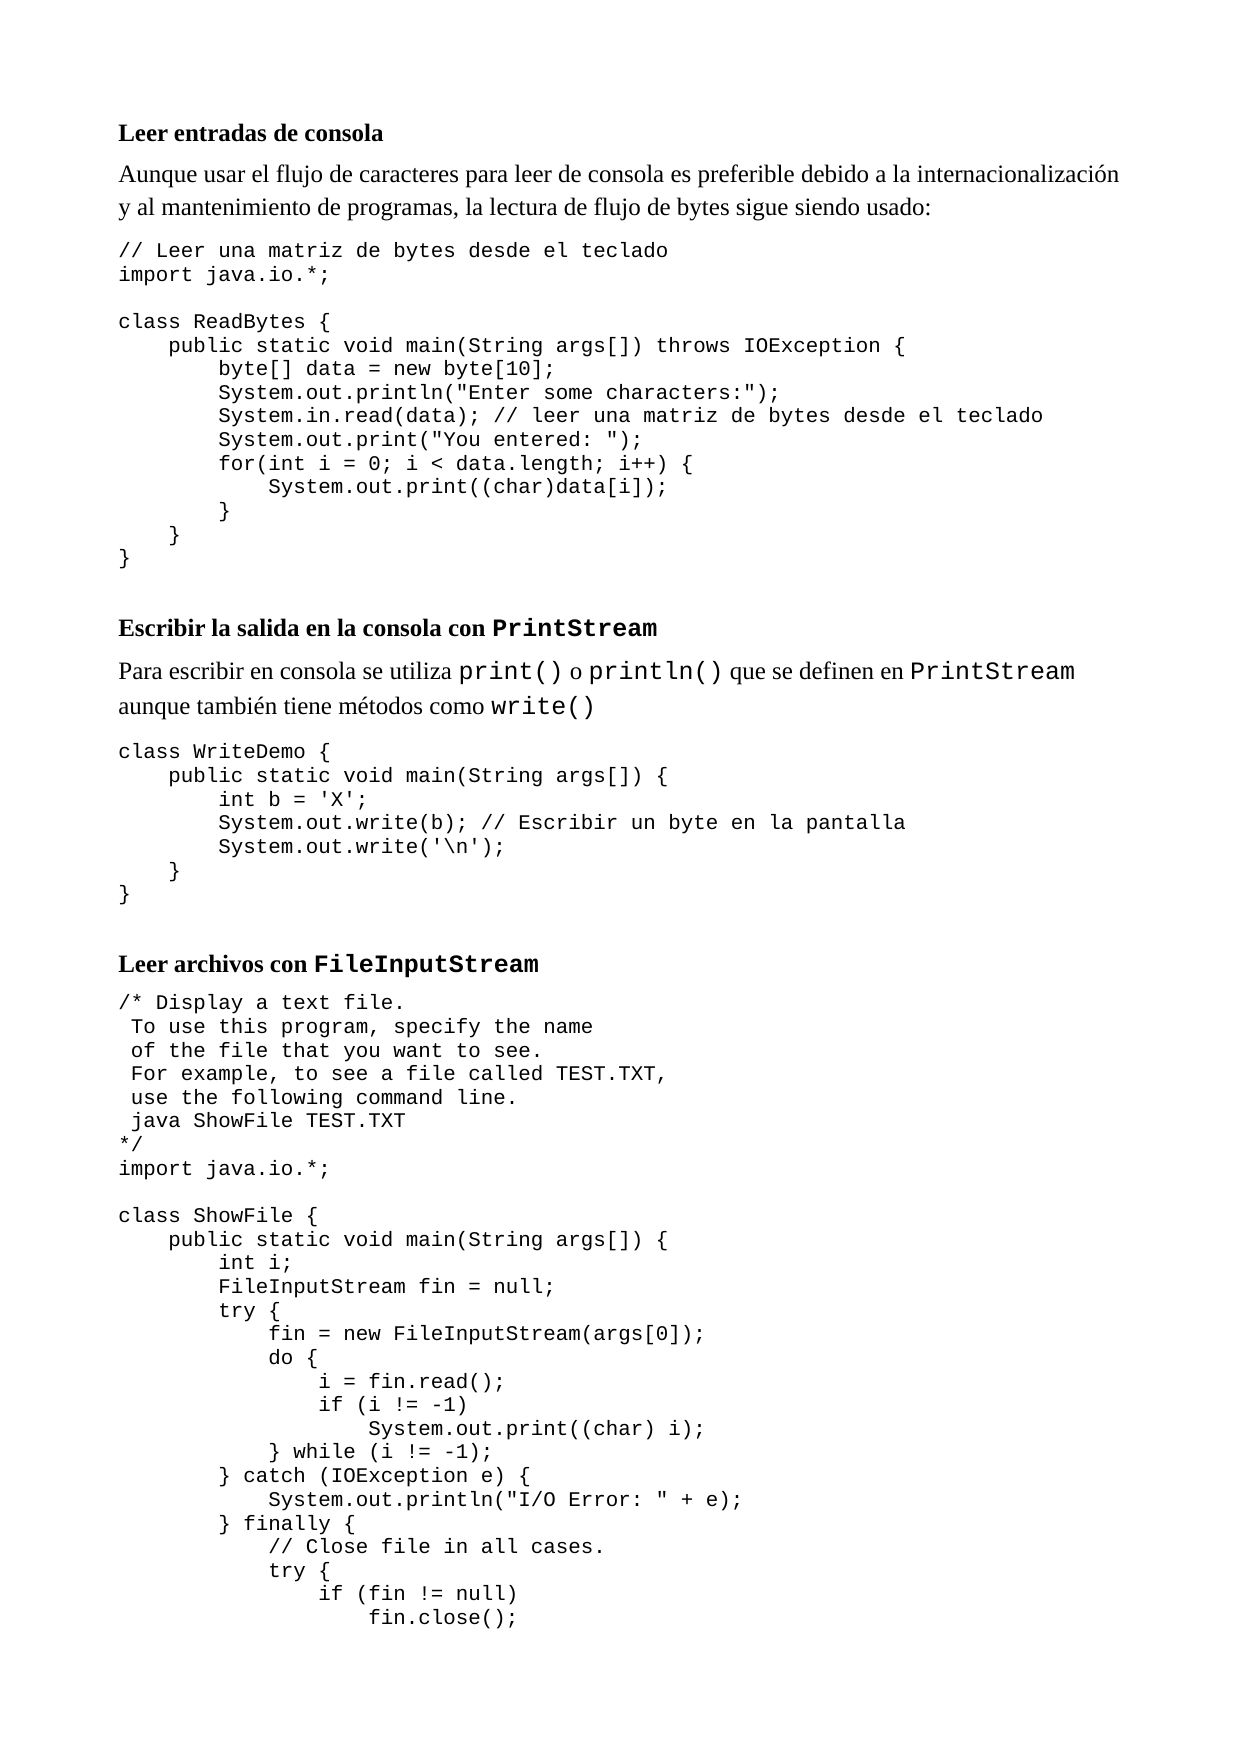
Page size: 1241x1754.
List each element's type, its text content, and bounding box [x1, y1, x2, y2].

text FileInputStream fin = null; [118, 1276, 1122, 1300]
text */ [118, 1134, 1122, 1158]
subtitle Escribir la salida en la consola con PrintStream [118, 613, 1122, 644]
text System.out.print((char)data[i]); [118, 476, 1122, 500]
text import java.io.*; [118, 1158, 1122, 1181]
text class ShowFile { [118, 1205, 1122, 1229]
text if (fin != null) [118, 1583, 1122, 1607]
text try { [118, 1560, 1122, 1583]
text Aunque usar el flujo de caracteres para leer de consola es preferible debido a la internacionalización y al mantenimiento de programas, la lectura de flujo de bytes sigue siendo usado: [118, 159, 1122, 221]
subtitle Leer archivos con FileInputStream [118, 949, 1122, 980]
text // Close file in all cases. [118, 1536, 1122, 1560]
text public static void main(String args[]) { [118, 1229, 1122, 1252]
text java ShowFile TEST.TXT [118, 1111, 1122, 1134]
text // Leer una matriz de bytes desde el teclado [118, 240, 1122, 264]
text import java.io.*; [118, 264, 1122, 287]
subtitle Leer entradas de consola [118, 118, 1122, 147]
text fin = new FileInputStream(args[0]); [118, 1323, 1122, 1347]
text class ReadBytes { [118, 311, 1122, 334]
text System.out.println("I/O Error: " + e); [118, 1489, 1122, 1512]
text do { [118, 1347, 1122, 1371]
text System.in.read(data); // leer una matriz de bytes desde el teclado [118, 406, 1122, 429]
text public static void main(String args[]) throws IOException { [118, 334, 1122, 358]
text int i; [118, 1252, 1122, 1276]
text public static void main(String args[]) { [118, 765, 1122, 789]
text System.out.write('\n'); [118, 836, 1122, 860]
text } [118, 883, 1122, 907]
text } [118, 860, 1122, 883]
text System.out.println("Enter some characters:"); [118, 382, 1122, 406]
text if (i != -1) [118, 1394, 1122, 1418]
text System.out.print("You entered: "); [118, 429, 1122, 453]
text } catch (IOException e) { [118, 1465, 1122, 1489]
text } while (i != -1); [118, 1442, 1122, 1465]
text of the file that you want to see. [118, 1039, 1122, 1063]
text For example, to see a file called TEST.TXT, [118, 1063, 1122, 1087]
text /* Display a text file. [118, 992, 1122, 1016]
text try { [118, 1300, 1122, 1323]
text } finally { [118, 1512, 1122, 1536]
text use the following command line. [118, 1087, 1122, 1111]
text System.out.print((char) i); [118, 1418, 1122, 1442]
text byte[] data = new byte[10]; [118, 358, 1122, 382]
text } [118, 547, 1122, 571]
text Para escribir en consola se utiliza print() o println() que se definen en PrintStream aunque también tiene métodos como write() [118, 656, 1122, 722]
text i = fin.read(); [118, 1371, 1122, 1394]
text fin.close(); [118, 1607, 1122, 1631]
text To use this program, specify the name [118, 1016, 1122, 1039]
text System.out.write(b); // Escribir un byte en la pantalla [118, 812, 1122, 836]
text class WriteDemo { [118, 741, 1122, 765]
text for(int i = 0; i < data.length; i++) { [118, 453, 1122, 476]
text } [118, 500, 1122, 524]
text } [118, 524, 1122, 547]
text int b = 'X'; [118, 789, 1122, 812]
